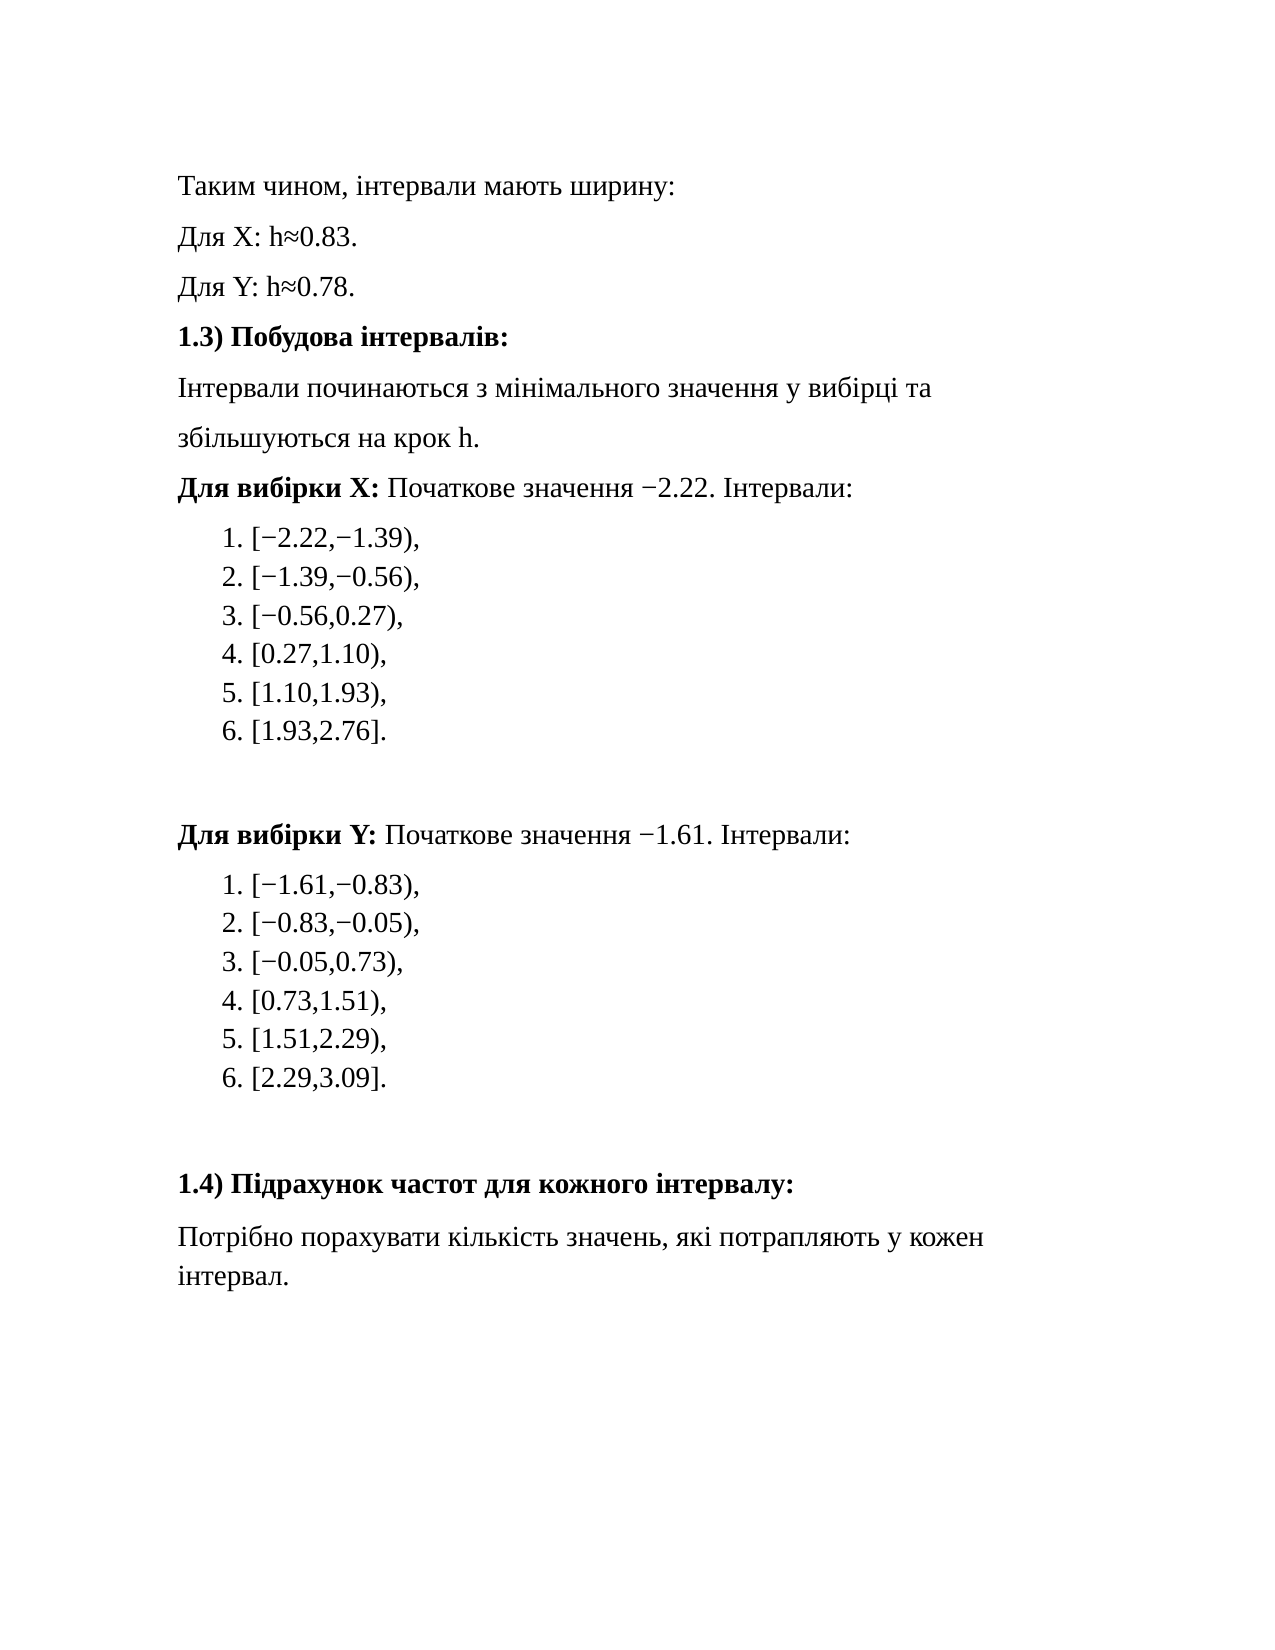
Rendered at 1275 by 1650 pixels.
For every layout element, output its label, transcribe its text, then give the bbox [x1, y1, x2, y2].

text 1.4) Підрахунок частот для кожного інтервалу: [177, 1166, 1098, 1199]
text Для вибірки X: Початкове значення −2.22. Інтервали: [177, 470, 1098, 504]
list [−0.05,0.73), [222, 944, 1098, 978]
text Для Y: h≈0.78. [177, 269, 1098, 303]
list [0.27,1.10), [222, 636, 1098, 670]
list [−0.56,0.27), [222, 598, 1098, 631]
list [−1.61,−0.83), [222, 867, 1098, 901]
list [0.73,1.51), [222, 983, 1098, 1016]
text Інтервали починаються з мінімального значення у вибірці та збільшуються на крок h. [177, 370, 1098, 453]
text 1.3) Побудова інтервалів: [177, 319, 1098, 353]
list [1.93,2.76]. [222, 713, 1098, 747]
list [−0.83,−0.05), [222, 906, 1098, 939]
list [1.51,2.29), [222, 1021, 1098, 1055]
list [−1.39,−0.56), [222, 559, 1098, 593]
text Для X: h≈0.83. [177, 219, 1098, 252]
list [1.10,1.93), [222, 675, 1098, 708]
text Для вибірки Y: Початкове значення −1.61. Інтервали: [177, 817, 1098, 850]
list [−2.22,−1.39), [222, 521, 1098, 554]
list [2.29,3.09]. [222, 1060, 1098, 1093]
text Потрібно порахувати кількість значень, які потрапляють у кожен інтервал. [177, 1219, 1098, 1291]
text Таким чином, інтервали мають ширину: [177, 168, 1098, 202]
